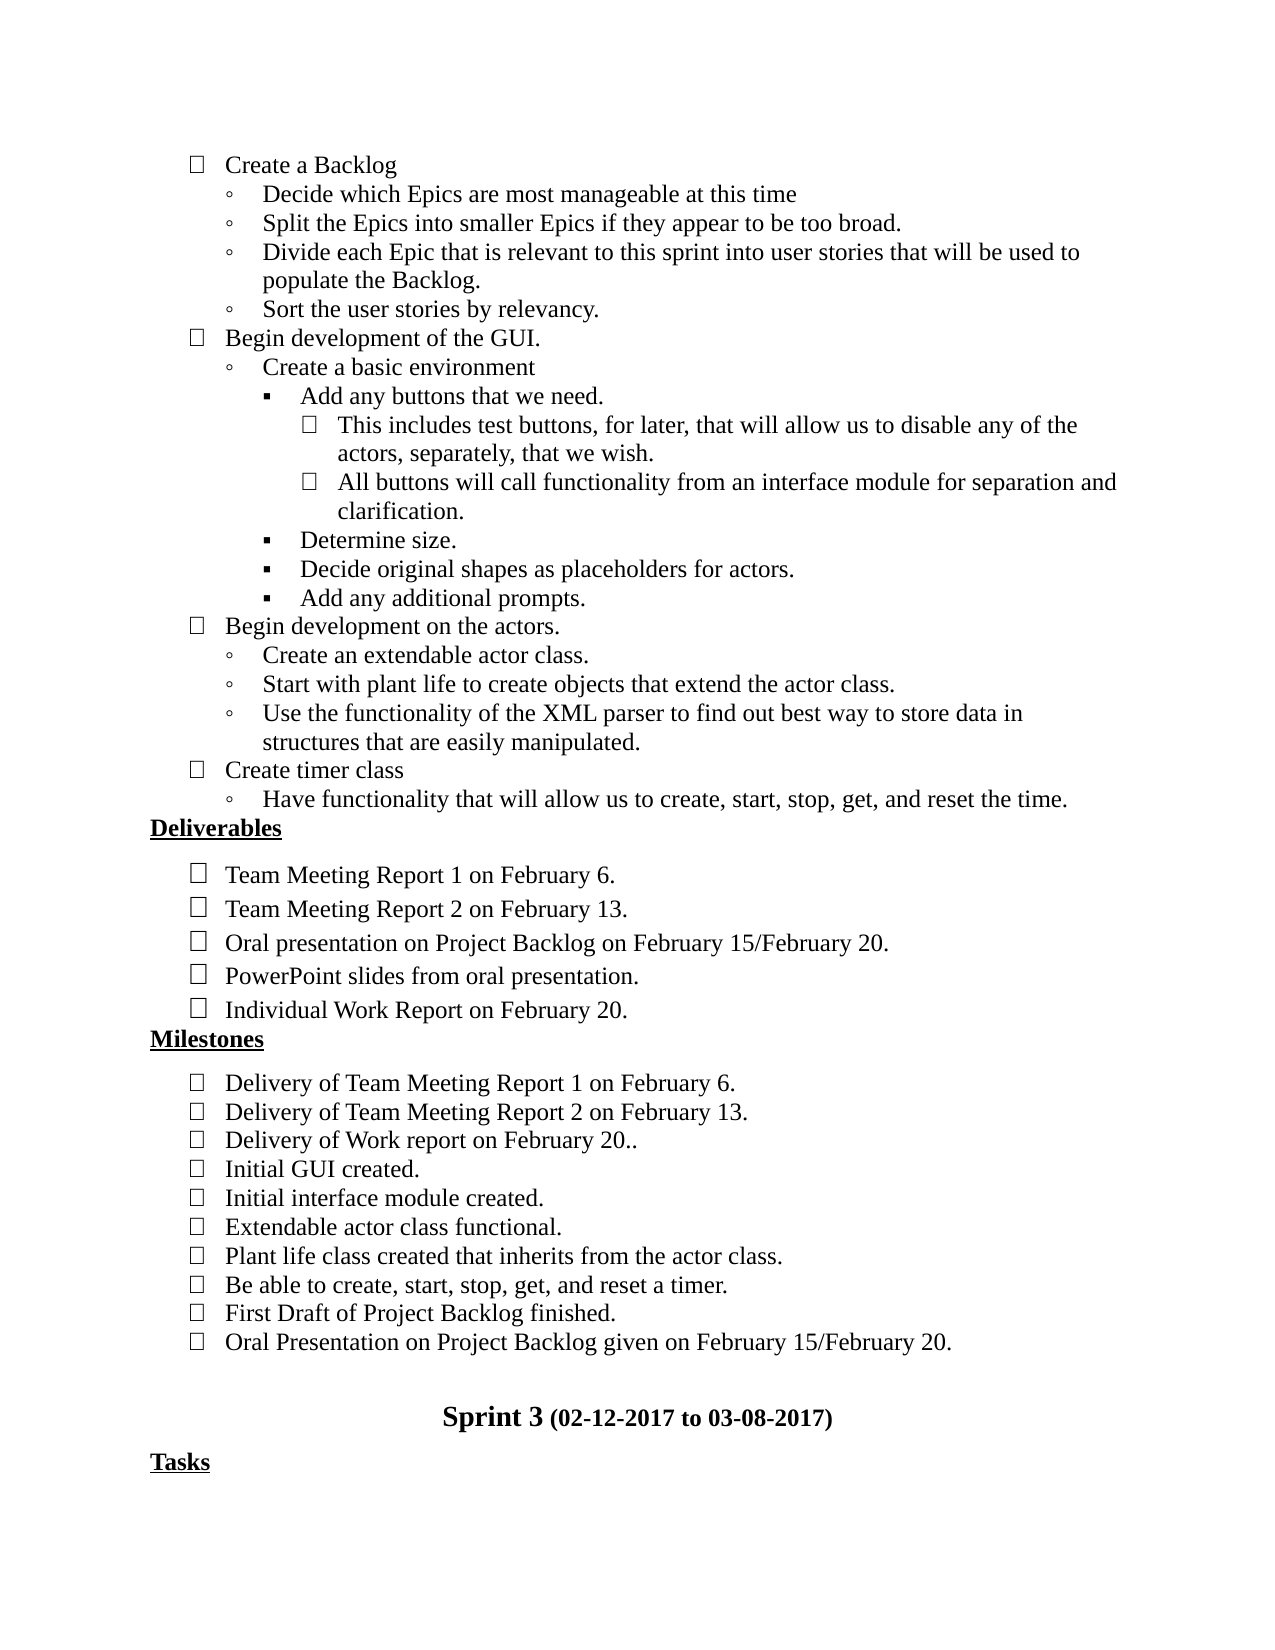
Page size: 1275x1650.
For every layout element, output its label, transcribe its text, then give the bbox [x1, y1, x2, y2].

list Split the Epics into smaller Epics if they appear to be too broad. [225, 208, 1125, 237]
list All buttons will call functionality from an interface module for separation and clarification. [300, 467, 1125, 525]
list Create a Backlog [187, 150, 1125, 179]
list Create a basic environment [225, 352, 1125, 381]
list This includes test buttons, for later, that will allow us to disable any of the actors, separately, that we wish. [300, 409, 1125, 467]
list Team Meeting Report 1 on February 6. [187, 857, 1125, 890]
list First Draft of Project Backlog finished. [187, 1298, 1125, 1327]
list Divide each Epic that is relevant to this sprint into user stories that will be used to populate the Backlog. [225, 237, 1125, 294]
list Start with plant life to create objects that extend the actor class. [225, 669, 1125, 698]
text Sprint 3 (02-12-2017 to 03-08-2017) [150, 1399, 1125, 1432]
list Individual Work Report on February 20. [187, 991, 1125, 1024]
list Initial interface module created. [187, 1183, 1125, 1212]
list Team Meeting Report 2 on February 13. [187, 890, 1125, 924]
list Initial GUI created. [187, 1154, 1125, 1183]
list Determine size. [262, 525, 1125, 554]
list Decide original shapes as placeholders for actors. [262, 554, 1125, 582]
list Oral Presentation on Project Backlog given on February 15/February 20. [187, 1327, 1125, 1356]
list Sort the user stories by relevancy. [225, 294, 1125, 323]
text Milestones [150, 1024, 1125, 1053]
list Delivery of Work report on February 20.. [187, 1125, 1125, 1154]
list Oral presentation on Project Backlog on February 15/February 20. [187, 924, 1125, 957]
text Tasks [150, 1447, 1125, 1476]
list PowerPoint slides from oral presentation. [187, 957, 1125, 991]
text Deliverables [150, 813, 1125, 842]
list Add any buttons that we need. [262, 381, 1125, 409]
list Delivery of Team Meeting Report 1 on February 6. [187, 1068, 1125, 1096]
list Plant life class created that inherits from the actor class. [187, 1241, 1125, 1269]
list Begin development on the actors. [187, 611, 1125, 640]
list Have functionality that will allow us to create, start, stop, get, and reset the time. [225, 784, 1125, 813]
list Be able to create, start, stop, get, and reset a timer. [187, 1269, 1125, 1298]
list Use the functionality of the XML parser to find out best way to store data in structures that are easily manipulated. [225, 698, 1125, 756]
list Create an extendable actor class. [225, 640, 1125, 669]
list Add any additional prompts. [262, 582, 1125, 611]
list Extendable actor class functional. [187, 1212, 1125, 1241]
list Decide which Epics are most manageable at this time [225, 179, 1125, 208]
list Begin development of the GUI. [187, 323, 1125, 352]
list Create timer class [187, 756, 1125, 784]
list Delivery of Team Meeting Report 2 on February 13. [187, 1096, 1125, 1125]
